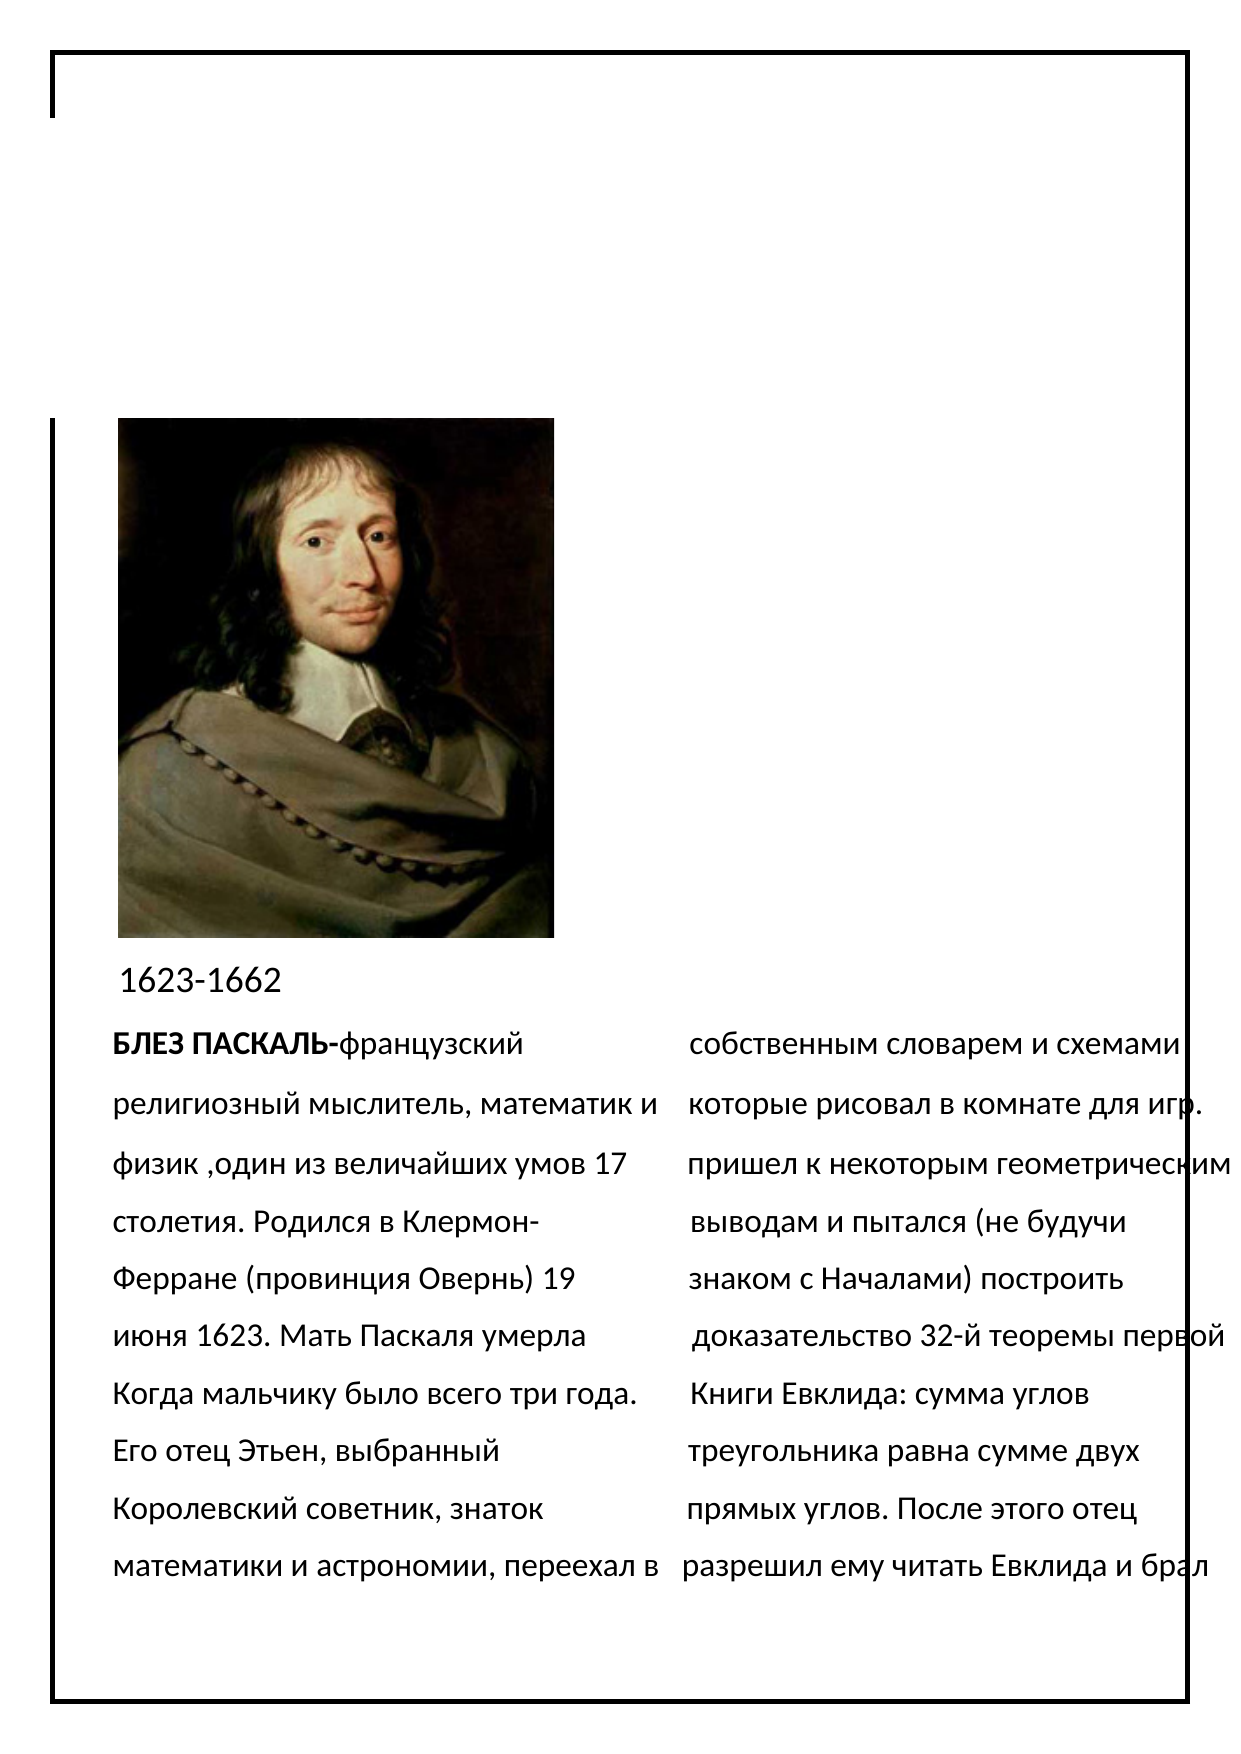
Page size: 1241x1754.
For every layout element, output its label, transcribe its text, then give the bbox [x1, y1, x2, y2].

text физик ,один из величайших умов 17 пришел к некоторым геометрическим [112, 1142, 1185, 1183]
text религиозный мыслитель, математик и которые рисовал в комнате для игр. [1190, 1082, 1240, 1123]
text [1190, 1257, 1240, 1298]
text Королевский советник, знаток прямых углов. После этого отец [112, 1487, 1185, 1527]
text июня 1623. Мать Паскаля умерла доказательство 32-й теоремы первой [112, 1314, 1185, 1355]
text [1190, 1429, 1240, 1470]
text 1623-1662 [118, 956, 1152, 1002]
text столетия. Родился в Клермон- выводам и пытался (не будучи [112, 1200, 1185, 1240]
text Его отец Этьен, выбранный треугольника равна сумме двух [112, 1429, 1185, 1470]
text [1190, 1487, 1240, 1527]
text физик ,один из величайших умов 17 пришел к некоторым геометрическим [1190, 1142, 1240, 1183]
text математики и астрономии, переехал в разрешил ему читать Евклида и брал [1190, 1544, 1240, 1585]
text [1190, 1200, 1240, 1240]
text Блез Паскаль [46, 126, 522, 197]
text математики и астрономии, переехал в разрешил ему читать Евклида и брал [112, 1544, 1185, 1585]
text Ферране (провинция Овернь) 19 знаком с Началами) построить [112, 1257, 1185, 1298]
text [1190, 1022, 1240, 1063]
text июня 1623. Мать Паскаля умерла доказательство 32-й теоремы первой [1190, 1314, 1240, 1355]
text БЛЕЗ ПАСКАЛЬ-французский собственным словарем и схемами [112, 1022, 1185, 1063]
text [1190, 1372, 1240, 1413]
text Когда мальчику было всего три года. Книги Евклида: сумма углов [112, 1372, 1185, 1413]
text религиозный мыслитель, математик и которые рисовал в комнате для игр. [112, 1082, 1185, 1123]
